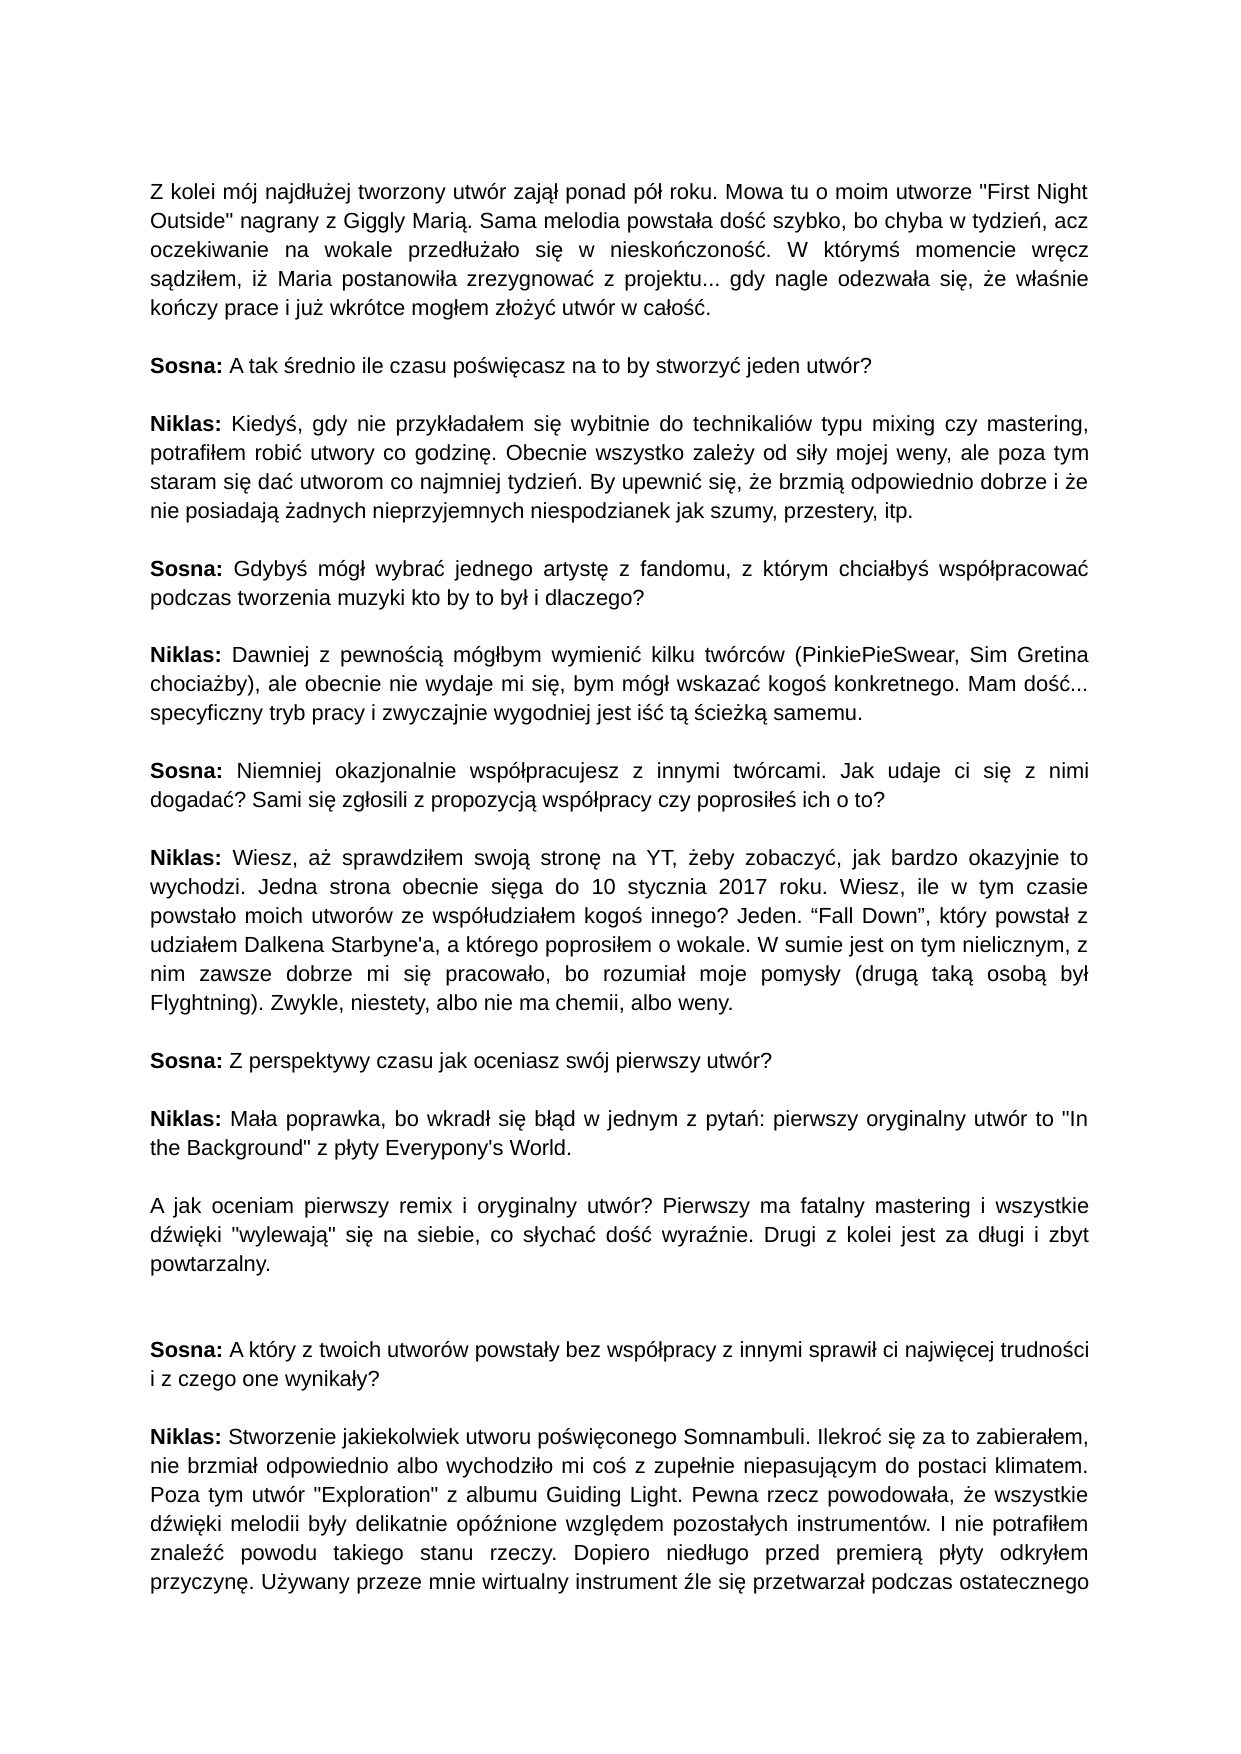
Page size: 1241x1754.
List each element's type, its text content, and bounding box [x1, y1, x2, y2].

text Niklas: Dawniej z pewnością mógłbym wymienić kilku twórców (PinkiePieSwear, Sim Gretina chociażby), ale obecnie nie wydaje mi się, bym mógł wskazać kogoś konkretnego. Mam dość... specyficzny tryb pracy i zwyczajnie wygodniej jest iść tą ścieżką samemu. [150, 642, 1090, 725]
text A jak oceniam pierwszy remix i oryginalny utwór? Pierwszy ma fatalny mastering i wszystkie dźwięki "wylewają" się na siebie, co słychać dość wyraźnie. Drugi z kolei jest za długi i zbyt powtarzalny. [150, 1192, 1090, 1276]
text Sosna: Gdybyś mógł wybrać jednego artystę z fandomu, z którym chciałbyś współpracować podczas tworzenia muzyki kto by to był i dlaczego? [150, 555, 1090, 609]
text Niklas: Kiedyś, gdy nie przykładałem się wybitnie do technikaliów typu mixing czy mastering, potrafiłem robić utwory co godzinę. Obecnie wszystko zależy od siły mojej weny, ale poza tym staram się dać utworom co najmniej tydzień. By upewnić się, że brzmią odpowiednio dobrze i że nie posiadają żadnych nieprzyjemnych niespodzianek jak szumy, przestery, itp. [150, 411, 1090, 523]
text Niklas: Stworzenie jakiekolwiek utworu poświęconego Somnambuli. Ilekroć się za to zabierałem, nie brzmiał odpowiednio albo wychodziło mi coś z zupełnie niepasującym do postaci klimatem. Poza tym utwór "Exploration" z albumu Guiding Light. Pewna rzecz powodowała, że wszystkie dźwięki melodii były delikatnie opóźnione względem pozostałych instrumentów. I nie potrafiłem znaleźć powodu takiego stanu rzeczy. Dopiero niedługo przed premierą płyty odkryłem przyczynę. Używany przeze mnie wirtualny instrument źle się przetwarzał podczas ostatecznego [150, 1424, 1090, 1594]
text Sosna: A który z twoich utworów powstały bez współpracy z innymi sprawił ci najwięcej trudności i z czego one wynikały? [150, 1337, 1090, 1391]
text Sosna: Niemniej okazjonalnie współpracujesz z innymi twórcami. Jak udaje ci się z nimi dogadać? Sami się zgłosili z propozycją współpracy czy poprosiłeś ich o to? [150, 758, 1090, 812]
text Sosna: Z perspektywy czasu jak oceniasz swój pierwszy utwór? [150, 1048, 1090, 1073]
text Niklas: Mała poprawka, bo wkradł się błąd w jednym z pytań: pierwszy oryginalny utwór to "In the Background" z płyty Everypony's World. [150, 1106, 1090, 1160]
text Z kolei mój najdłużej tworzony utwór zajął ponad pół roku. Mowa tu o moim utworze "First Night Outside" nagrany z Giggly Marią. Sama melodia powstała dość szybko, bo chyba w tydzień, acz oczekiwanie na wokale przedłużało się w nieskończoność. W którymś momencie wręcz sądziłem, iż Maria postanowiła zrezygnować z projektu... gdy nagle odezwała się, że właśnie kończy prace i już wkrótce mogłem złożyć utwór w całość. [150, 179, 1090, 320]
text Niklas: Wiesz, aż sprawdziłem swoją stronę na YT, żeby zobaczyć, jak bardzo okazyjnie to wychodzi. Jedna strona obecnie sięga do 10 stycznia 2017 roku. Wiesz, ile w tym czasie powstało moich utworów ze współudziałem kogoś innego? Jeden. “Fall Down”, który powstał z udziałem Dalkena Starbyne'a, a którego poprosiłem o wokale. W sumie jest on tym nielicznym, z nim zawsze dobrze mi się pracowało, bo rozumiał moje pomysły (drugą taką osobą był Flyghtning). Zwykle, niestety, albo nie ma chemii, albo weny. [150, 845, 1090, 1015]
text Sosna: A tak średnio ile czasu poświęcasz na to by stworzyć jeden utwór? [150, 353, 1090, 378]
